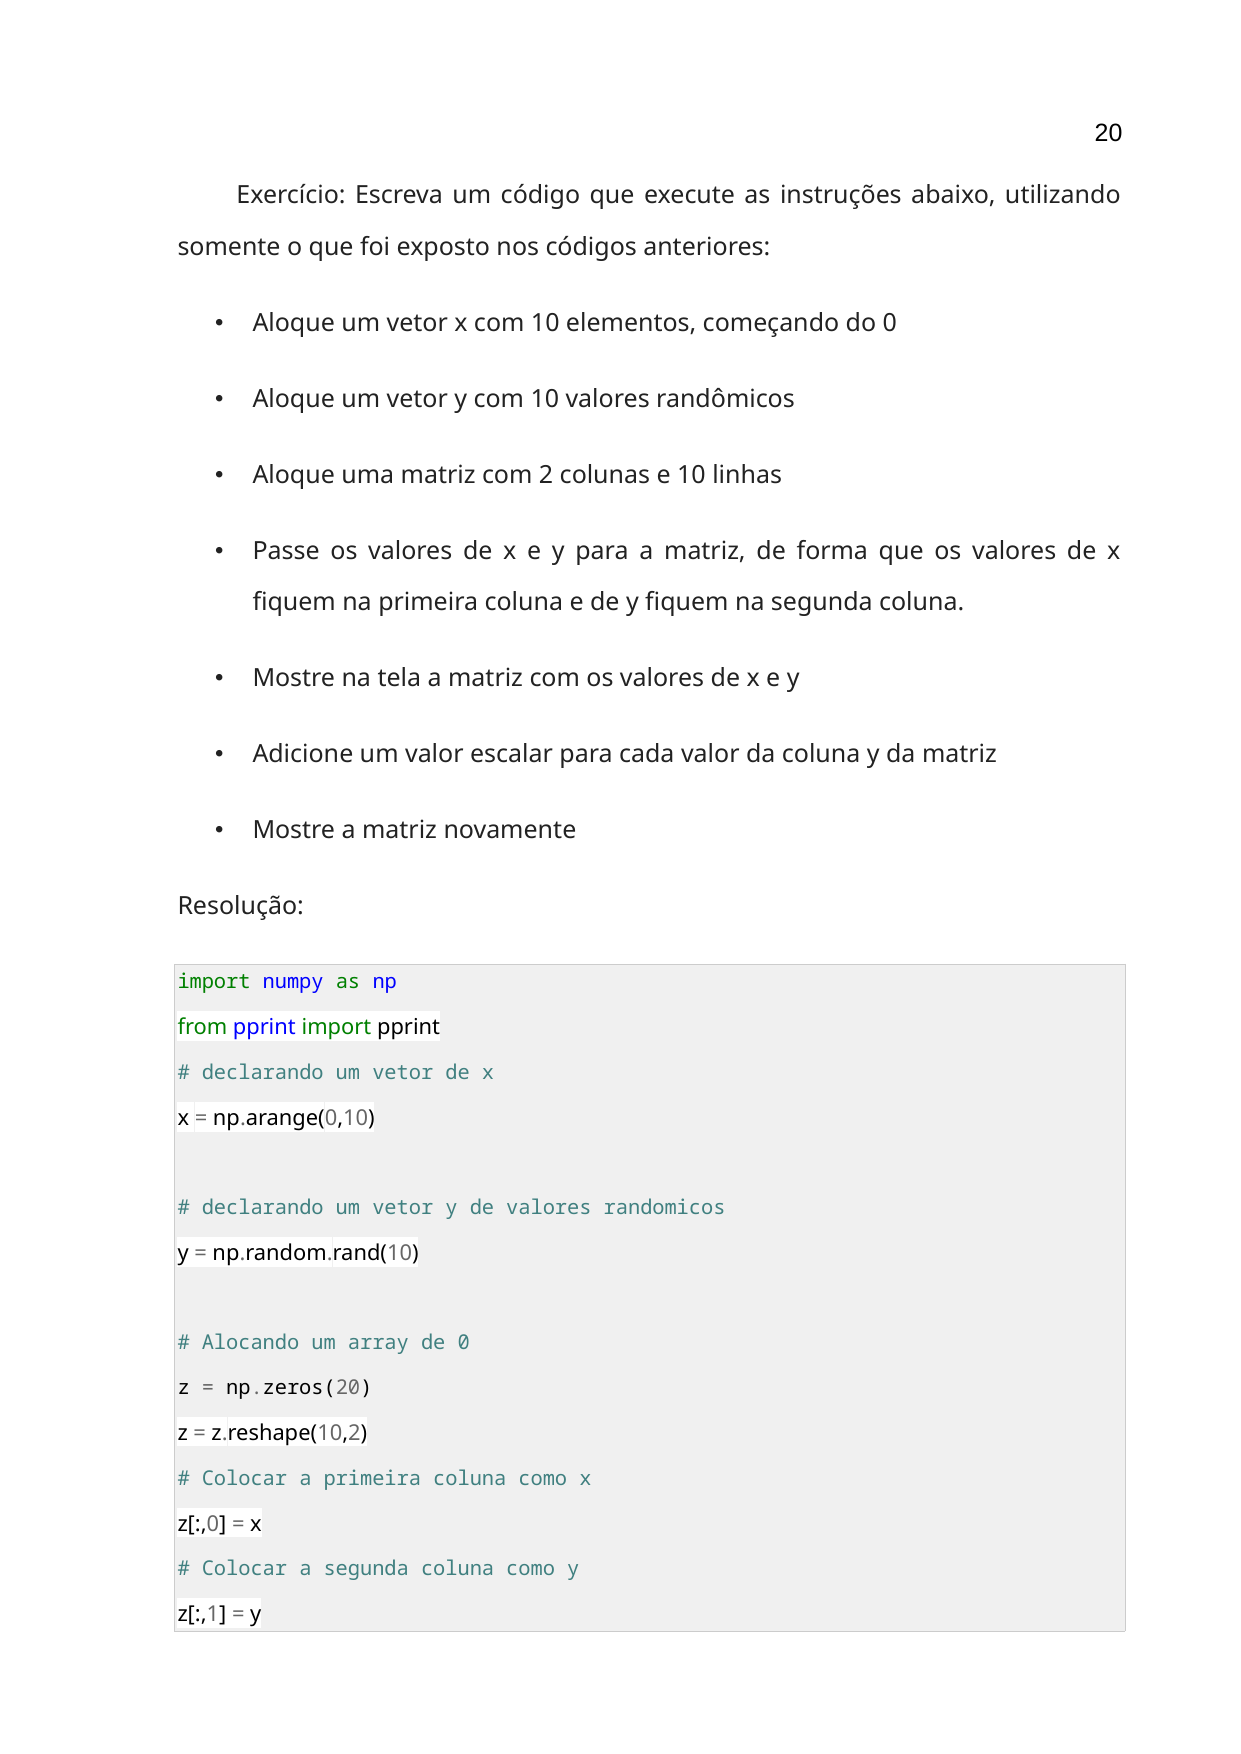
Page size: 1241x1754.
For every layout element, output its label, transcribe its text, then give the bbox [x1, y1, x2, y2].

text z = z.reshape(10,2) [175, 1414, 1125, 1446]
text # Colocar a segunda coluna como y [175, 1551, 1125, 1582]
list Adicione um valor escalar para cada valor da coluna y da matriz [215, 736, 1122, 769]
text z[:,0] = x [175, 1504, 1125, 1537]
text # Colocar a primeira coluna como x [175, 1460, 1125, 1491]
text x = np.arange(0,10) [175, 1099, 1125, 1132]
list Mostre na tela a matriz com os valores de x e y [215, 659, 1122, 693]
text z = np.zeros(20) [175, 1369, 1125, 1400]
text # declarando um vetor y de valores randomicos [175, 1190, 1125, 1220]
list Aloque uma matriz com 2 colunas e 10 linhas [215, 456, 1122, 490]
text z[:,1] = y [175, 1595, 1125, 1631]
text Exercício: Escreva um código que execute as instruções abaixo, utilizando somente o que foi exposto nos códigos anteriores: [177, 177, 1122, 262]
text # Alocando um array de 0 [175, 1325, 1125, 1356]
list Aloque um vetor y com 10 valores randômicos [215, 380, 1122, 414]
subtitle Resolução: [177, 888, 1122, 922]
list Aloque um vetor x com 10 elementos, começando do 0 [215, 304, 1122, 338]
list Mostre a matriz novamente [215, 812, 1122, 846]
text y = np.random.rand(10) [175, 1234, 1125, 1267]
text # declarando um vetor de x [175, 1054, 1125, 1085]
text from pprint import pprint [175, 1008, 1125, 1041]
list Passe os valores de x e y para a matriz, de forma que os valores de x fiquem na primeira coluna e de y fiquem na segunda coluna. [215, 532, 1122, 617]
text import numpy as np [175, 965, 1125, 994]
